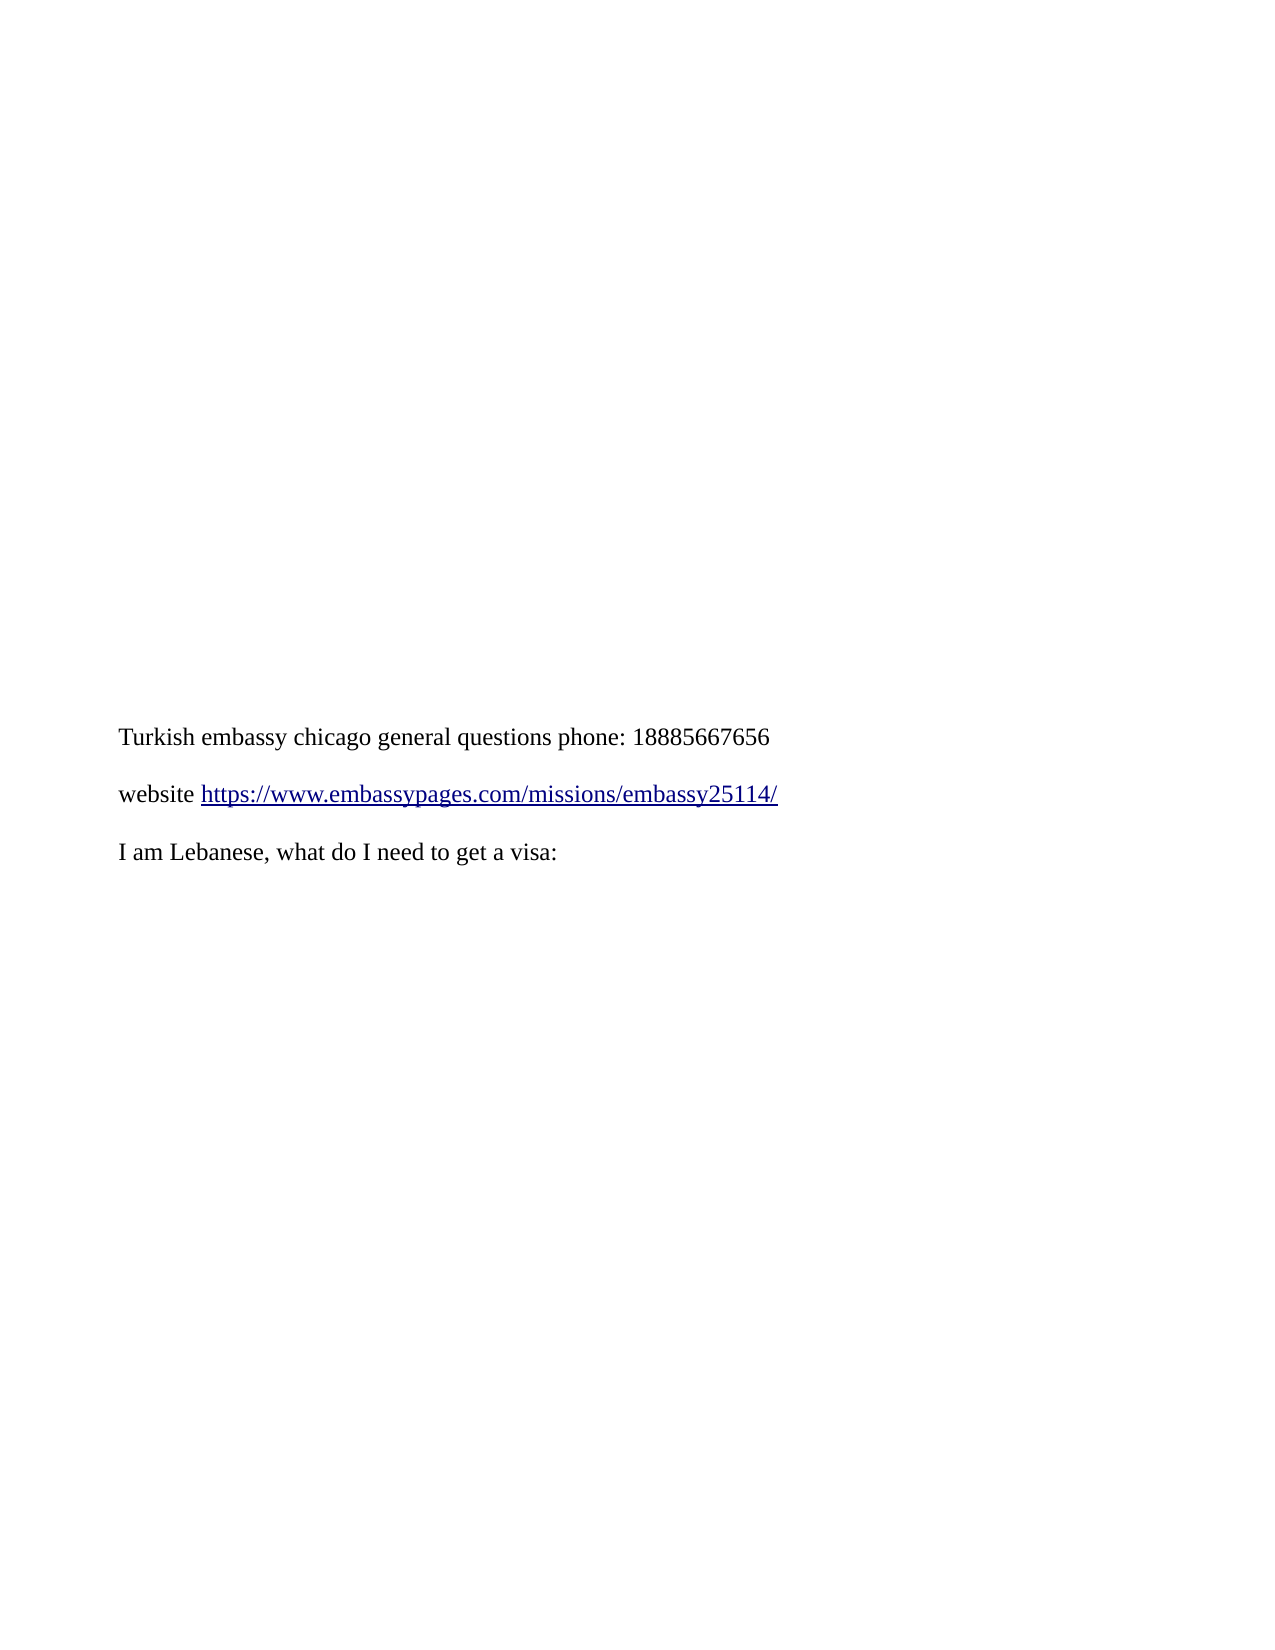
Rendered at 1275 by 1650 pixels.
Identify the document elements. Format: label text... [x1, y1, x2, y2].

text Turkish embassy chicago general questions phone: 18885667656 [118, 722, 1157, 751]
text I am Lebanese, what do I need to get a visa: [118, 837, 1157, 866]
text website https://www.embassypages.com/missions/embassy25114/ [118, 779, 1157, 808]
